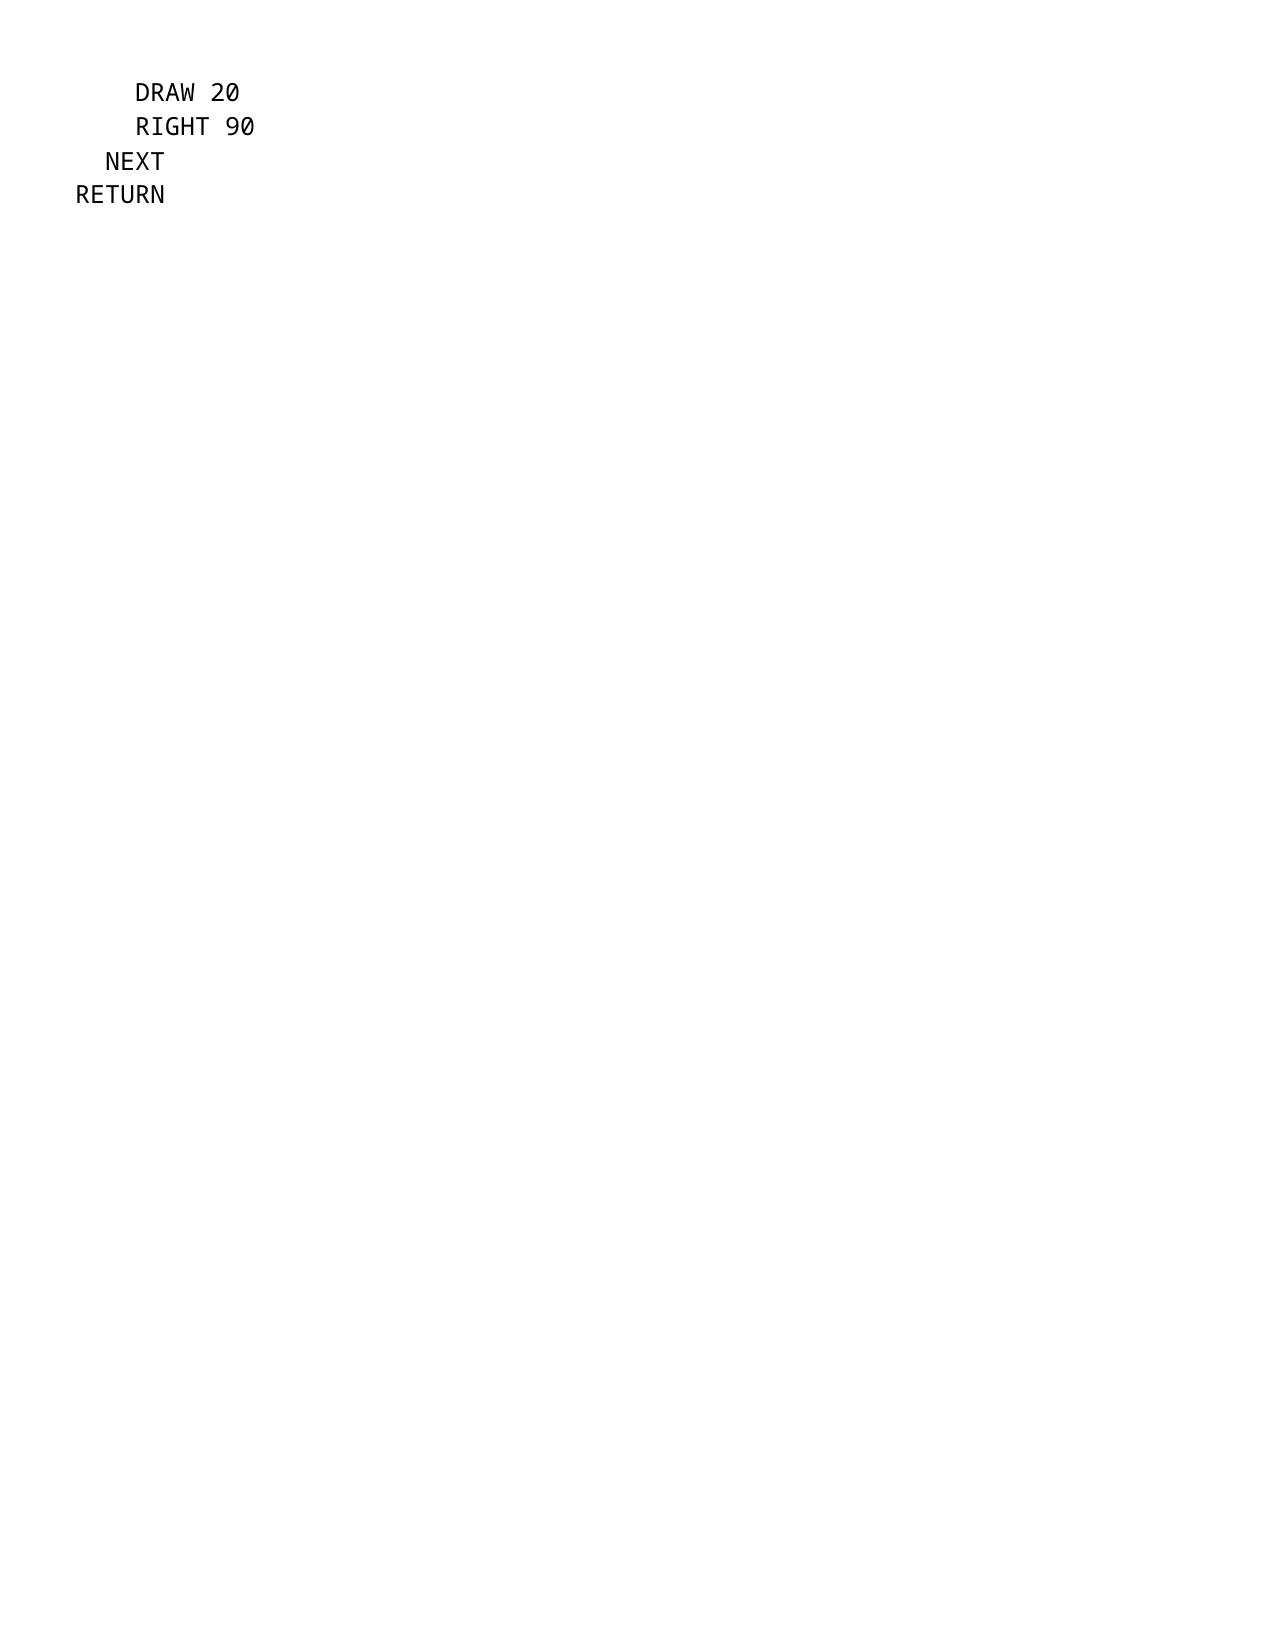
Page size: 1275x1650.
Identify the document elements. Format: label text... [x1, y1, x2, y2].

text RIGHT 90 [75, 109, 1200, 143]
text DRAW 20 [75, 75, 1200, 109]
text RETURN [75, 177, 1200, 211]
text NEXT [75, 143, 1200, 177]
